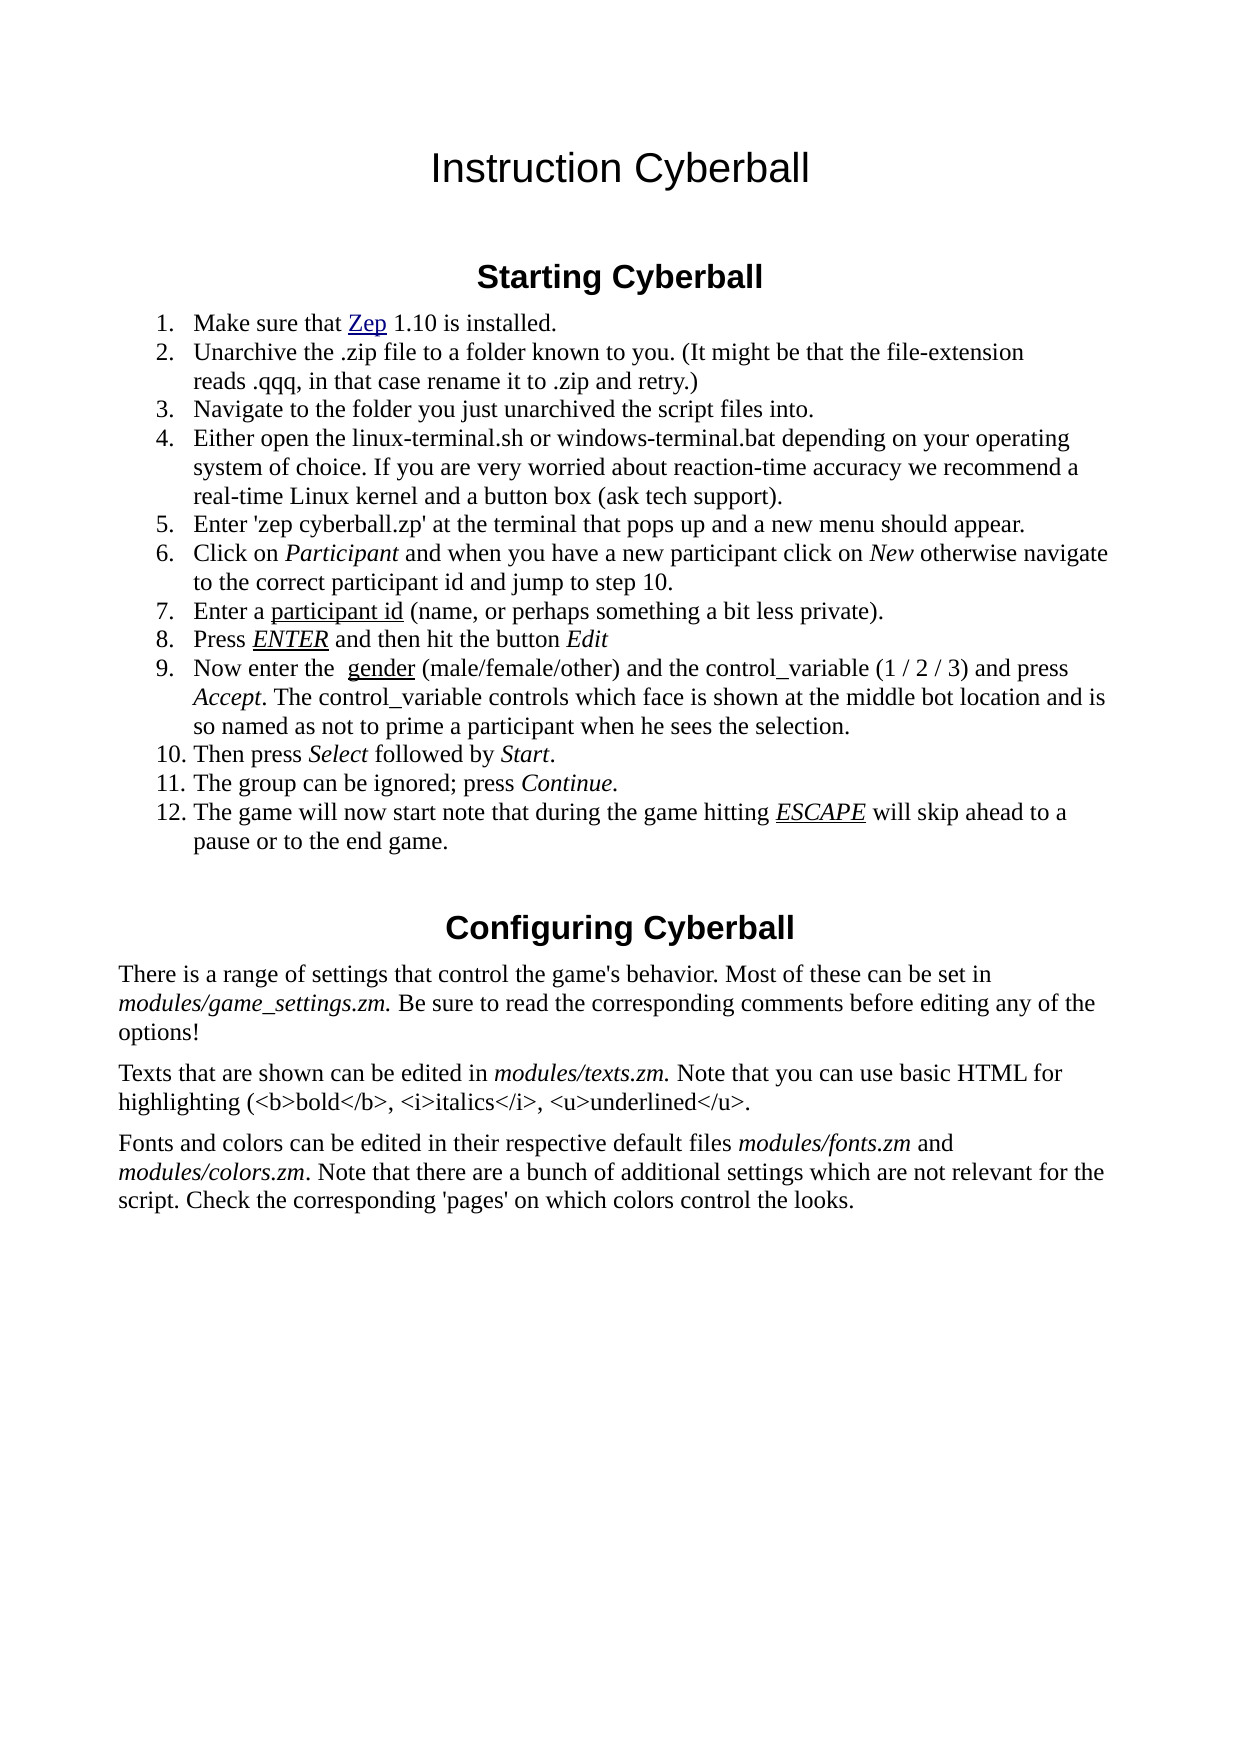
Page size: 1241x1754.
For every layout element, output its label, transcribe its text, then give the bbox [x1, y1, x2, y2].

text Fonts and colors can be edited in their respective default files modules/fonts.zm and modules/colors.zm. Note that there are a bunch of additional settings which are not relevant for the script. Check the corresponding 'pages' on which colors control the looks. [118, 1128, 1122, 1214]
subtitle Starting Cyberball [118, 257, 1122, 296]
list Click on Participant and when you have a new participant click on New otherwise navigate to the correct participant id and jump to step 10. [156, 538, 1122, 596]
text There is a range of settings that control the game's behavior. Most of these can be set in modules/game_settings.zm. Be sure to read the corresponding comments before editing any of the options! [118, 959, 1122, 1045]
list Enter a participant id (name, or perhaps something a bit less private). [156, 596, 1122, 624]
list Unarchive the .zip file to a folder known to you. (It might be that the file-extension reads .qqq, in that case rename it to .zip and retry.) [156, 337, 1122, 394]
list Navigate to the folder you just unarchived the script files into. [156, 394, 1122, 423]
list Press ENTER and then hit the button Edit [156, 624, 1122, 653]
subtitle Instruction Cyberball [118, 143, 1122, 191]
list The game will now start note that during the game hitting ESCAPE will skip ahead to a pause or to the end game. [156, 797, 1122, 854]
text Texts that are shown can be edited in modules/texts.zm. Note that you can use basic HTML for highlighting (<b>bold</b>, <i>italics</i>, <u>underlined</u>. [118, 1058, 1122, 1115]
list Now enter the gender (male/female/other) and the control_variable (1 / 2 / 3) and press Accept. The control_variable controls which face is shown at the middle bot location and is so named as not to prime a participant when he sees the selection. [156, 653, 1122, 739]
list Either open the linux-terminal.sh or windows-terminal.bat depending on your operating system of choice. If you are very worried about reaction-time accuracy we recommend a real-time Linux kernel and a button box (ask tech support). [156, 423, 1122, 509]
list Enter 'zep cyberball.zp' at the terminal that pops up and a new menu should appear. [156, 509, 1122, 538]
list Then press Select followed by Start. [156, 739, 1122, 768]
list The group can be ignored; press Continue. [156, 768, 1122, 797]
list Make sure that Zep 1.10 is installed. [156, 308, 1122, 337]
subtitle Configuring Cyberball [118, 908, 1122, 947]
